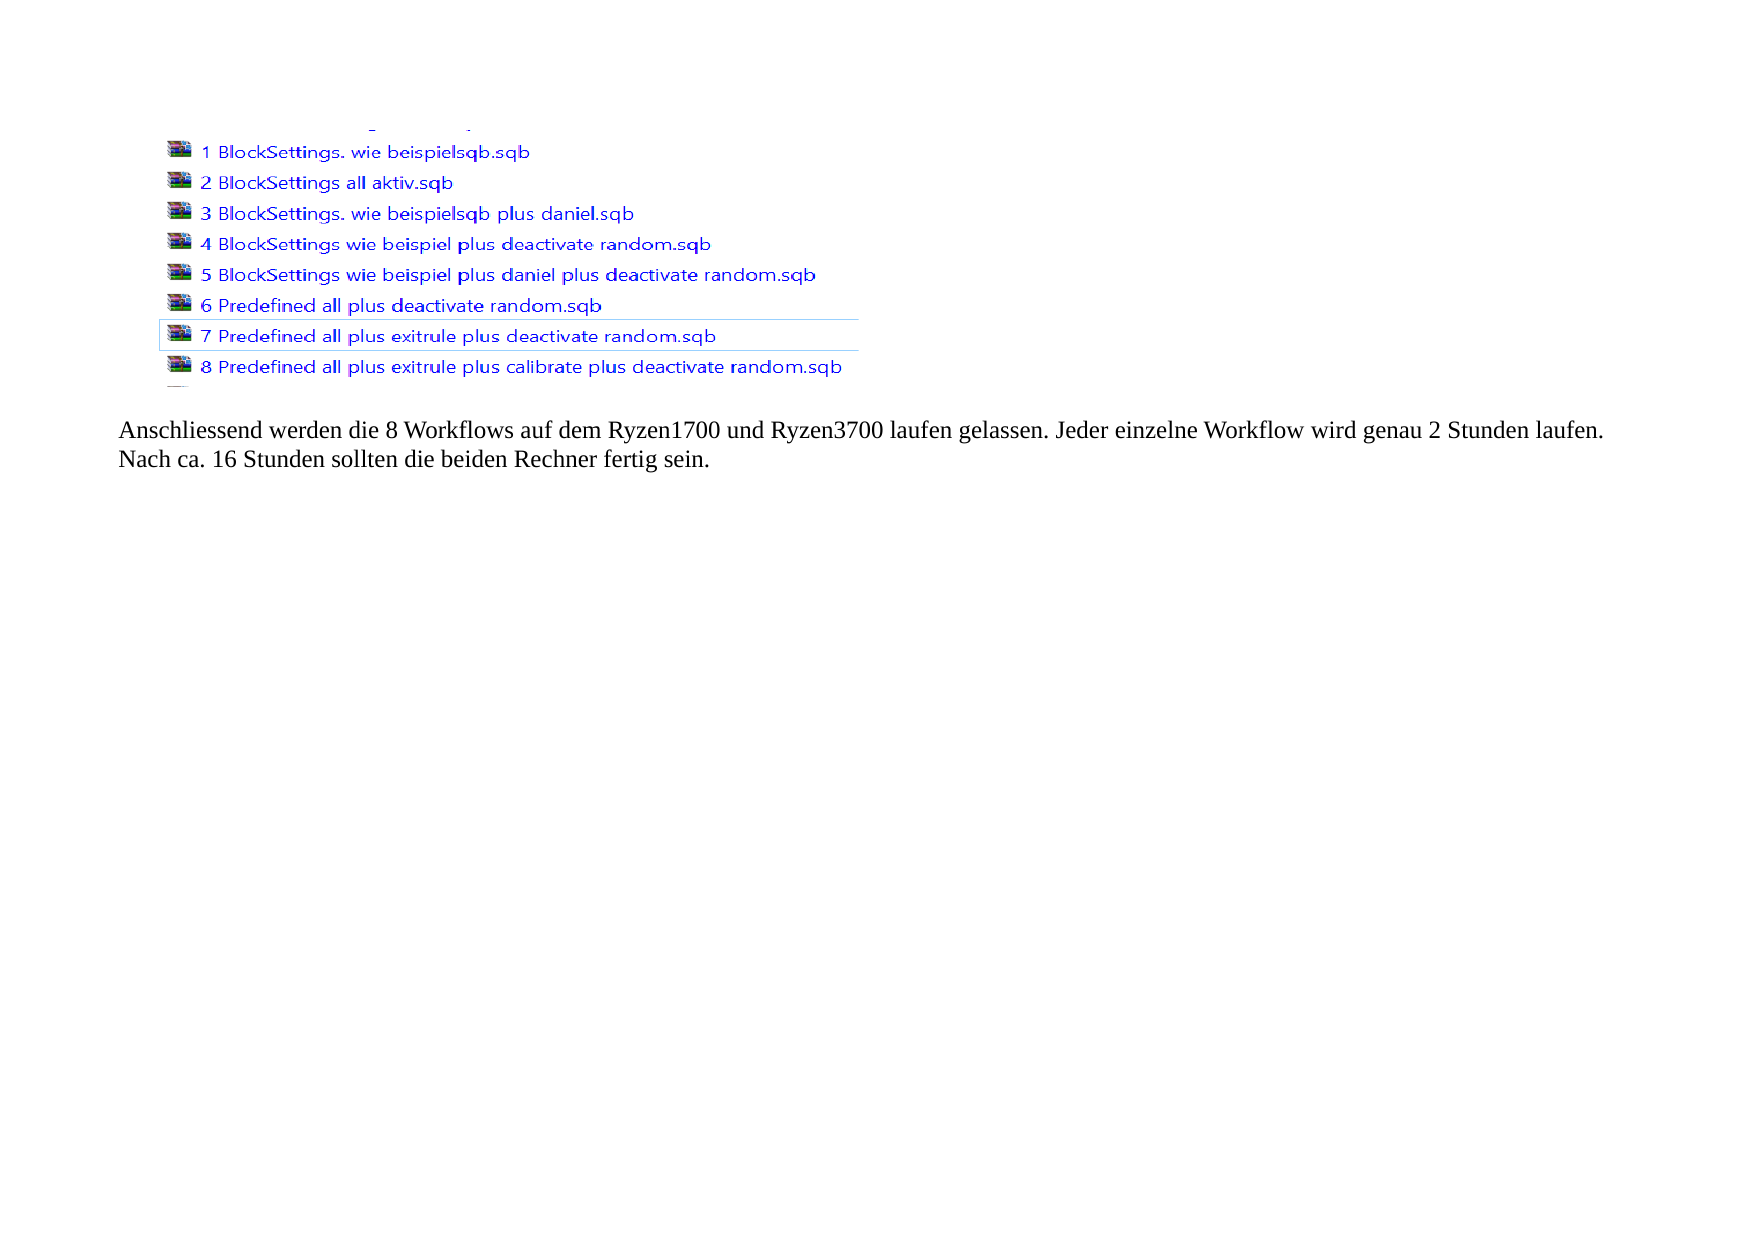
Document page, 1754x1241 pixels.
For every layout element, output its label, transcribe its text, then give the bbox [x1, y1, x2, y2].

picture [158, 130, 859, 387]
text Anschliessend werden die 8 Workflows auf dem Ryzen1700 und Ryzen3700 laufen gelassen. Jeder einzelne Workflow wird genau 2 Stunden laufen. Nach ca. 16 Stunden sollten die beiden Rechner fertig sein. [118, 416, 1636, 473]
